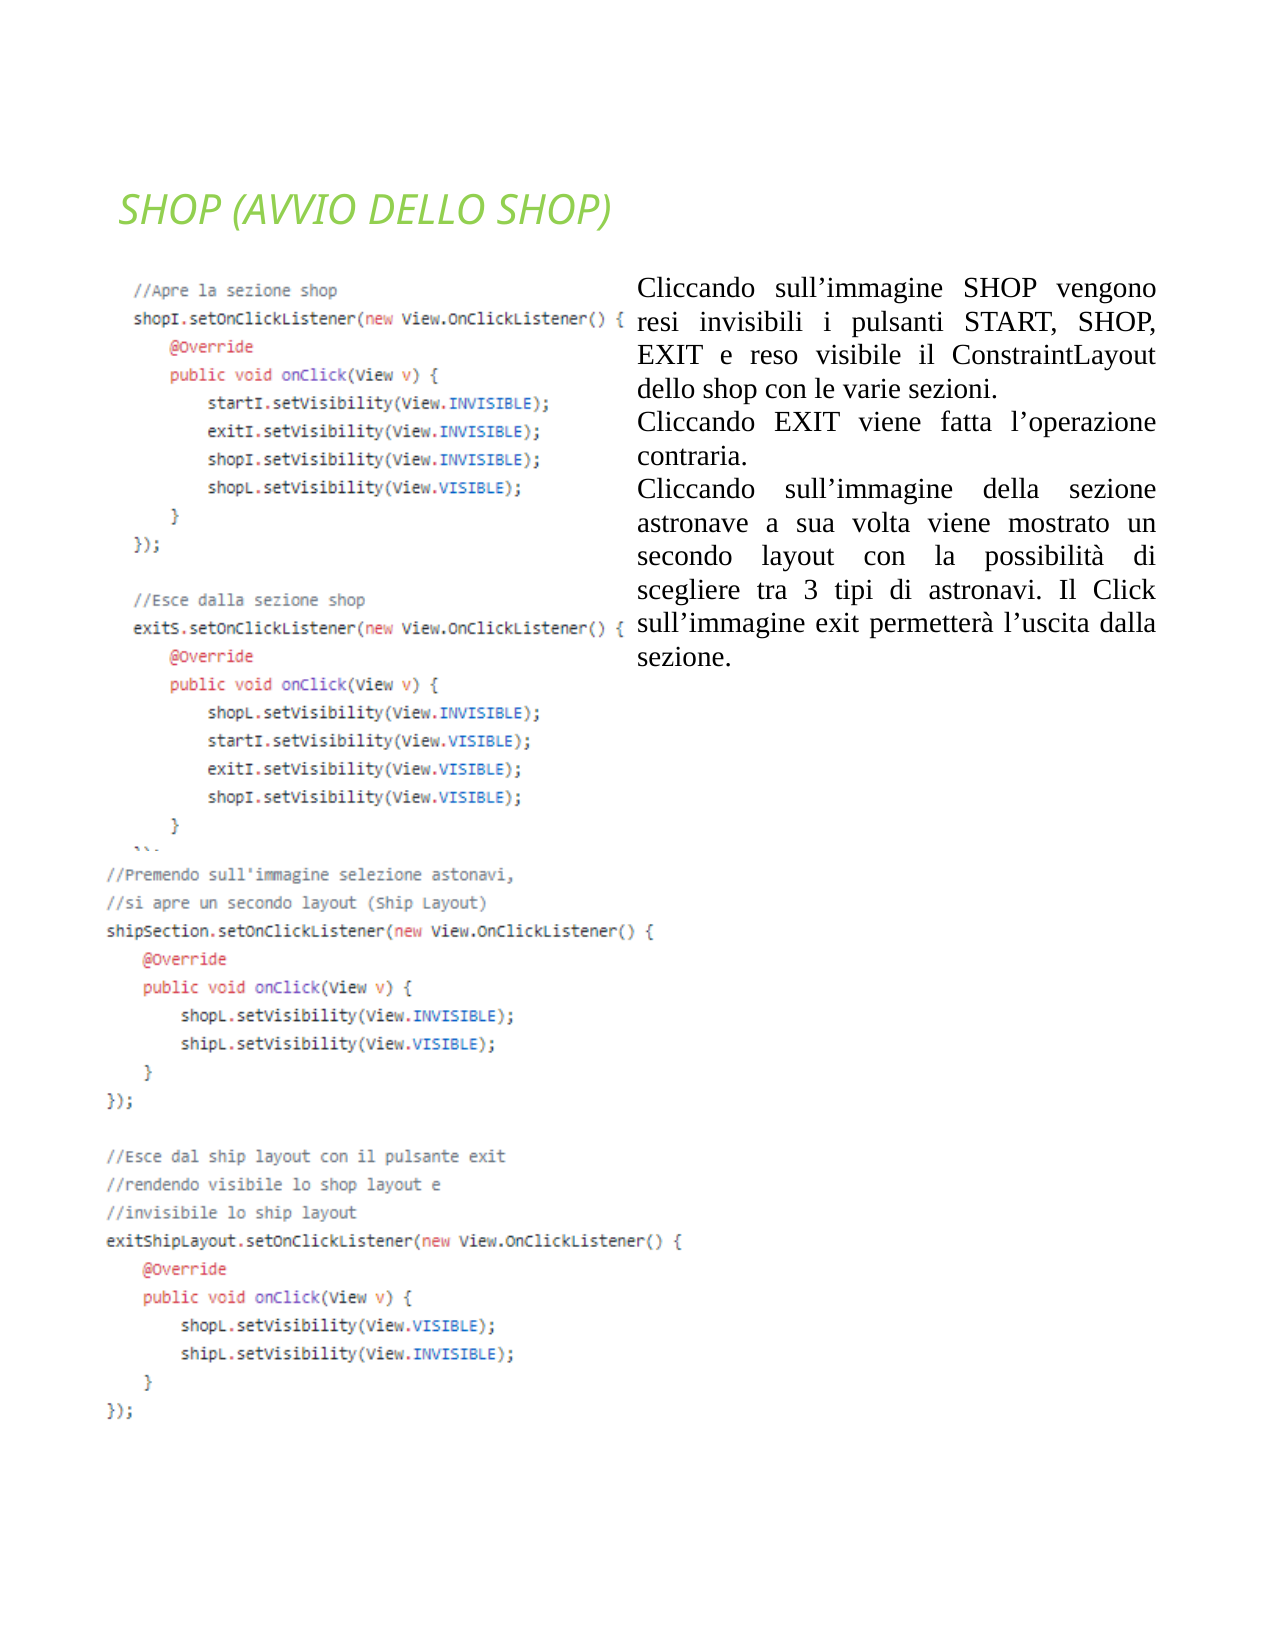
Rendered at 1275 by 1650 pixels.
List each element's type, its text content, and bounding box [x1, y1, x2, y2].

text Cliccando EXIT viene fatta l’operazione contraria. [637, 404, 1157, 471]
text Cliccando sull’immagine SHOP vengono resi invisibili i pulsanti START, SHOP, EXIT e reso visibile il ConstraintLayout dello shop con le varie sezioni. [637, 270, 1157, 404]
subtitle SHOP (AVVIO DELLO SHOP) [118, 180, 1157, 237]
text Cliccando sull’immagine della sezione astronave a sua volta viene mostrato un secondo layout con la possibilità di scegliere tra 3 tipi di astronavi. Il Click sull’immagine exit permetterà l’uscita dalla sezione. [637, 471, 1157, 673]
